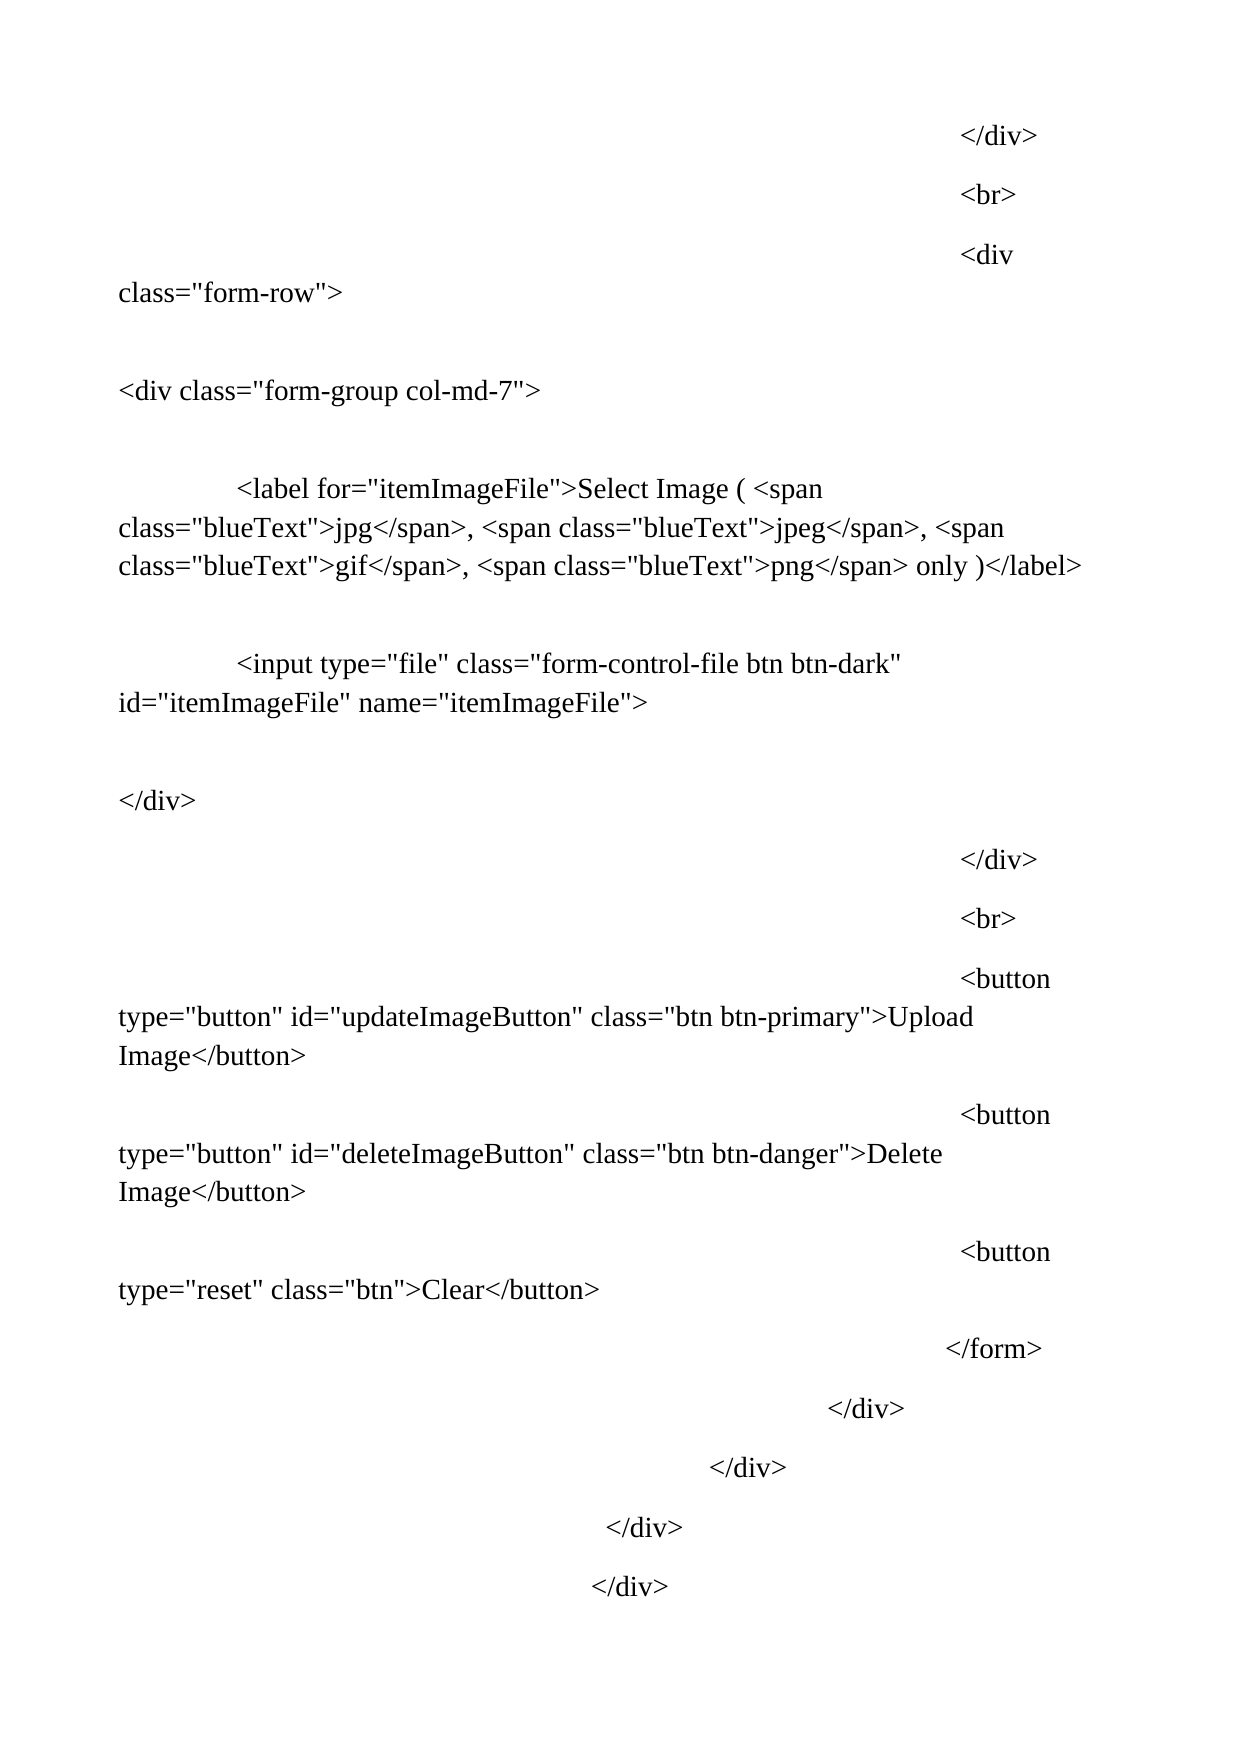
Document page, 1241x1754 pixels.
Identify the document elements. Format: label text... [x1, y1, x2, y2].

text <br> [118, 901, 1122, 935]
text <input type="file" class="form-control-file btn btn-dark" id="itemImageFile" name="itemImageFile"> [118, 608, 1122, 718]
text </div> [118, 1569, 1122, 1603]
text </div> [118, 1391, 1122, 1424]
text <div class="form-row"> [118, 237, 1122, 309]
text <div class="form-group col-md-7"> [118, 335, 1122, 407]
text </div> [118, 118, 1122, 152]
text </form> [118, 1332, 1122, 1365]
text </div> [118, 1450, 1122, 1484]
text <label for="itemImageFile">Select Image ( <span class="blueText">jpg</span>, <span class="blueText">jpeg</span>, <span class="blueText">gif</span>, <span class="blueText">png</span> only )</label> [118, 433, 1122, 582]
text <br> [118, 177, 1122, 211]
text <button type="button" id="updateImageButton" class="btn btn-primary">Upload Image</button> [118, 961, 1122, 1071]
text </div> [118, 842, 1122, 876]
text <button type="button" id="deleteImageButton" class="btn btn-danger">Delete Image</button> [118, 1097, 1122, 1208]
text </div> [118, 1510, 1122, 1543]
text <button type="reset" class="btn">Clear</button> [118, 1234, 1122, 1306]
text </div> [118, 744, 1122, 816]
